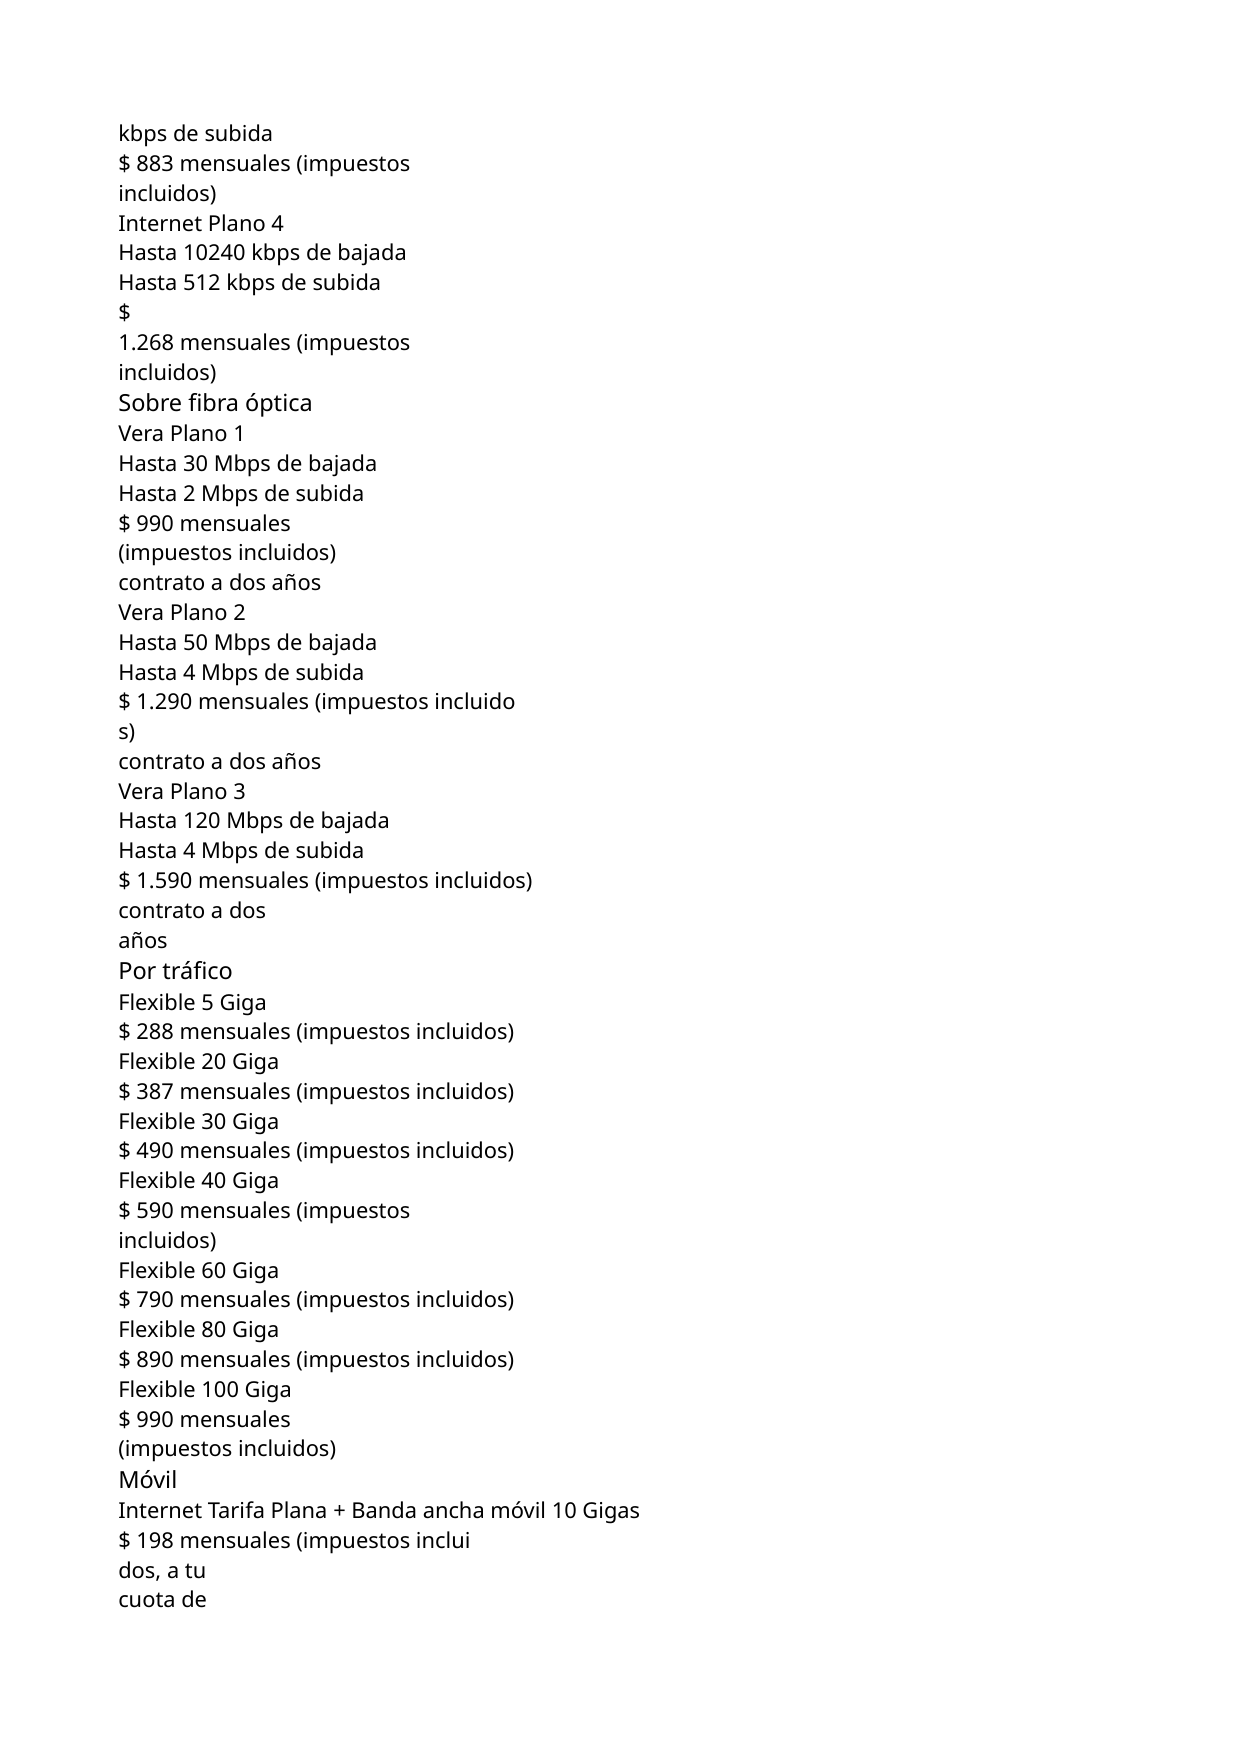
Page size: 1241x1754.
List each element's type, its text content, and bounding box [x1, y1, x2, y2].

text $ 1.590 mensuales (impuestos incluidos) [118, 865, 1122, 895]
text Flexible 80 Giga [118, 1314, 1122, 1344]
text kbps de subida [118, 118, 1122, 148]
text 1.268 mensuales (impuestos [118, 327, 1122, 356]
text Por tráfico [118, 954, 1122, 986]
text (impuestos incluidos) [118, 537, 1122, 567]
text $ 387 mensuales (impuestos incluidos) [118, 1076, 1122, 1106]
text Flexible 20 Giga [118, 1046, 1122, 1076]
text $ 1.290 mensuales (impuestos incluido [118, 686, 1122, 716]
text contrato a dos [118, 895, 1122, 925]
text Hasta 4 Mbps de subida [118, 657, 1122, 686]
text $ 990 mensuales [118, 1403, 1122, 1433]
text Hasta 30 Mbps de bajada [118, 448, 1122, 478]
text incluidos) [118, 356, 1122, 386]
text $ 990 mensuales [118, 508, 1122, 537]
text cuota de [118, 1584, 1122, 1614]
text Flexible 100 Giga [118, 1374, 1122, 1403]
text Hasta 10240 kbps de bajada [118, 237, 1122, 267]
text $ 883 mensuales (impuestos [118, 148, 1122, 178]
text (impuestos incluidos) [118, 1433, 1122, 1463]
text años [118, 925, 1122, 954]
text contrato a dos años [118, 746, 1122, 776]
text Vera Plano 1 [118, 418, 1122, 448]
text Móvil [118, 1463, 1122, 1495]
text Vera Plano 2 [118, 597, 1122, 627]
text incluidos) [118, 1225, 1122, 1254]
text Flexible 5 Giga [118, 986, 1122, 1016]
text $ 590 mensuales (impuestos [118, 1195, 1122, 1225]
text $ 790 mensuales (impuestos incluidos) [118, 1284, 1122, 1314]
text Flexible 40 Giga [118, 1165, 1122, 1195]
text dos, a tu [118, 1555, 1122, 1584]
text Hasta 2 Mbps de subida [118, 478, 1122, 508]
text Internet Plano 4 [118, 207, 1122, 237]
text Internet Tarifa Plana + Banda ancha móvil 10 Gigas [118, 1495, 1122, 1525]
text Hasta 4 Mbps de subida [118, 835, 1122, 865]
text incluidos) [118, 178, 1122, 207]
text Flexible 30 Giga [118, 1106, 1122, 1135]
text Hasta 50 Mbps de bajada [118, 627, 1122, 657]
text s) [118, 716, 1122, 746]
text contrato a dos años [118, 567, 1122, 597]
text $ 288 mensuales (impuestos incluidos) [118, 1016, 1122, 1046]
text Vera Plano 3 [118, 776, 1122, 806]
text $ 198 mensuales (impuestos inclui [118, 1525, 1122, 1555]
text Hasta 512 kbps de subida [118, 267, 1122, 297]
text $ 890 mensuales (impuestos incluidos) [118, 1344, 1122, 1374]
text $ [118, 297, 1122, 327]
text Hasta 120 Mbps de bajada [118, 806, 1122, 835]
text $ 490 mensuales (impuestos incluidos) [118, 1135, 1122, 1165]
text Flexible 60 Giga [118, 1254, 1122, 1284]
text Sobre fibra óptica [118, 386, 1122, 418]
